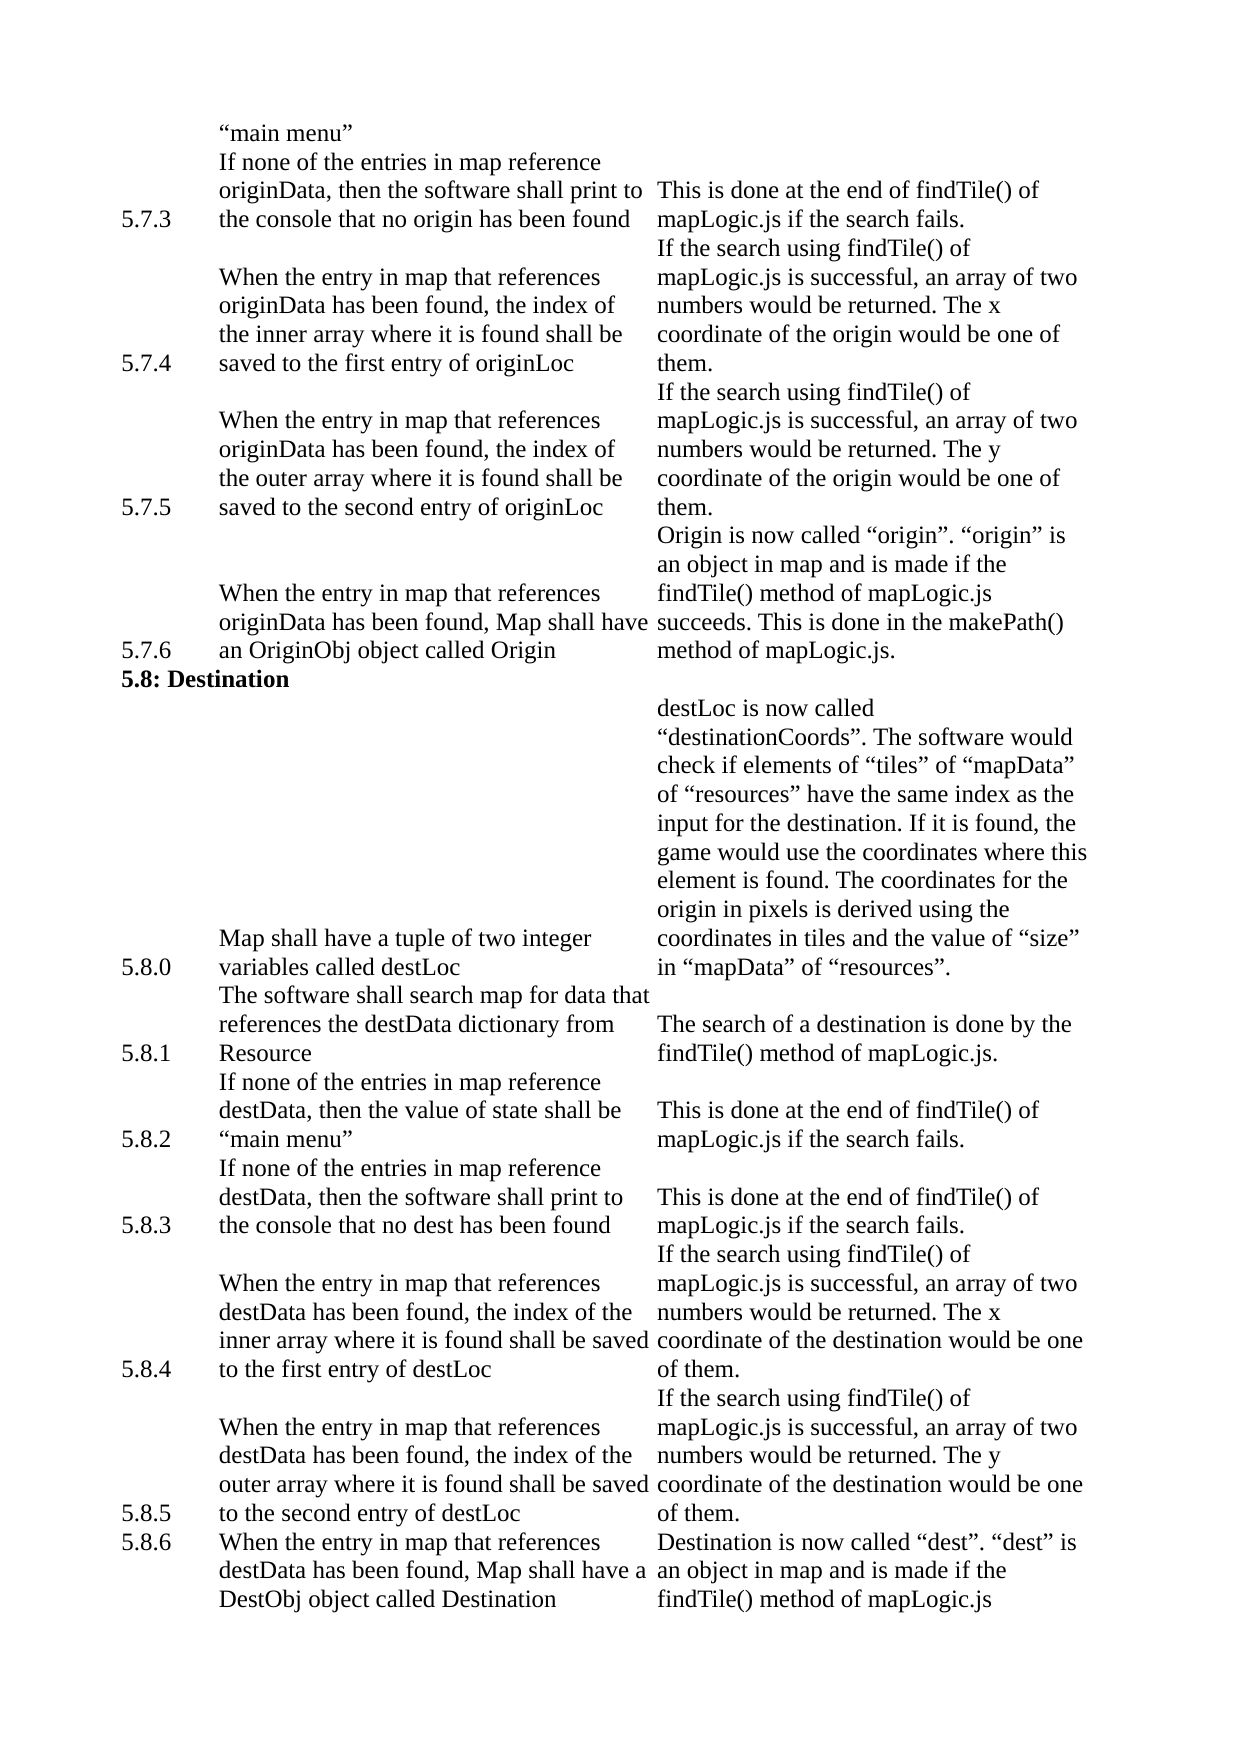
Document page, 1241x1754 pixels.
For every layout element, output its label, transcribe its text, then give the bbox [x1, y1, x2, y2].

table_cell 5.8.6 [118, 1527, 216, 1613]
table_cell The software shall search map for data that references the destData dictionary from Resource [216, 981, 654, 1067]
table_cell When the entry in map that references originData has been found, Map shall have an OriginObj object called Origin [216, 521, 654, 664]
table_cell 5.8.5 [118, 1383, 216, 1527]
table_cell “main menu” [216, 118, 654, 147]
table_cell 5.8.0 [118, 693, 216, 981]
table_cell If the search using findTile() of mapLogic.js is successful, an array of two numbers would be returned. The x coordinate of the origin would be one of them. [654, 233, 1092, 377]
table_cell This is done at the end of findTile() of mapLogic.js if the search fails. [654, 1067, 1092, 1153]
table_cell 5.8.3 [118, 1153, 216, 1239]
table_cell 5.8.1 [118, 981, 216, 1067]
table_cell If none of the entries in map reference destData, then the value of state shall be “main menu” [216, 1067, 654, 1153]
table_cell If none of the entries in map reference originData, then the software shall print to the console that no origin has been found [216, 147, 654, 233]
table_cell 5.8.2 [118, 1067, 216, 1153]
table_cell If the search using findTile() of mapLogic.js is successful, an array of two numbers would be returned. The y coordinate of the destination would be one of them. [654, 1383, 1092, 1527]
table_cell If the search using findTile() of mapLogic.js is successful, an array of two numbers would be returned. The x coordinate of the destination would be one of them. [654, 1239, 1092, 1383]
table_cell The search of a destination is done by the findTile() method of mapLogic.js. [654, 981, 1092, 1067]
table_cell 5.7.5 [118, 377, 216, 521]
table_cell When the entry in map that references destData has been found, the index of the inner array where it is found shall be saved to the first entry of destLoc [216, 1239, 654, 1383]
table_cell 5.8.4 [118, 1239, 216, 1383]
table_cell 5.7.4 [118, 233, 216, 377]
table_cell Origin is now called “origin”. “origin” is an object in map and is made if the findTile() method of mapLogic.js succeeds. This is done in the makePath() method of mapLogic.js. [654, 521, 1092, 664]
table_cell If the search using findTile() of mapLogic.js is successful, an array of two numbers would be returned. The y coordinate of the origin would be one of them. [654, 377, 1092, 521]
table_cell When the entry in map that references destData has been found, Map shall have a DestObj object called Destination [216, 1527, 654, 1613]
table_cell destLoc is now called “destinationCoords”. The software would check if elements of “tiles” of “mapData” of “resources” have the same index as the input for the destination. If it is found, the game would use the coordinates where this element is found. The coordinates for the origin in pixels is derived using the coordinates in tiles and the value of “size” in “mapData” of “resources”. [654, 693, 1092, 981]
table_cell [654, 118, 1092, 147]
table_cell This is done at the end of findTile() of mapLogic.js if the search fails. [654, 1153, 1092, 1239]
table_cell If none of the entries in map reference destData, then the software shall print to the console that no dest has been found [216, 1153, 654, 1239]
table_cell 5.7.3 [118, 147, 216, 233]
table_cell This is done at the end of findTile() of mapLogic.js if the search fails. [654, 147, 1092, 233]
table_cell When the entry in map that references destData has been found, the index of the outer array where it is found shall be saved to the second entry of destLoc [216, 1383, 654, 1527]
table_cell When the entry in map that references originData has been found, the index of the inner array where it is found shall be saved to the first entry of originLoc [216, 233, 654, 377]
table_cell When the entry in map that references originData has been found, the index of the outer array where it is found shall be saved to the second entry of originLoc [216, 377, 654, 521]
table_cell Map shall have a tuple of two integer variables called destLoc [216, 693, 654, 981]
table_cell 5.7.6 [118, 521, 216, 664]
table_cell 5.8: Destination [118, 664, 1092, 693]
table_cell Destination is now called “dest”. “dest” is an object in map and is made if the findTile() method of mapLogic.js [654, 1527, 1092, 1613]
table_cell [118, 118, 216, 147]
